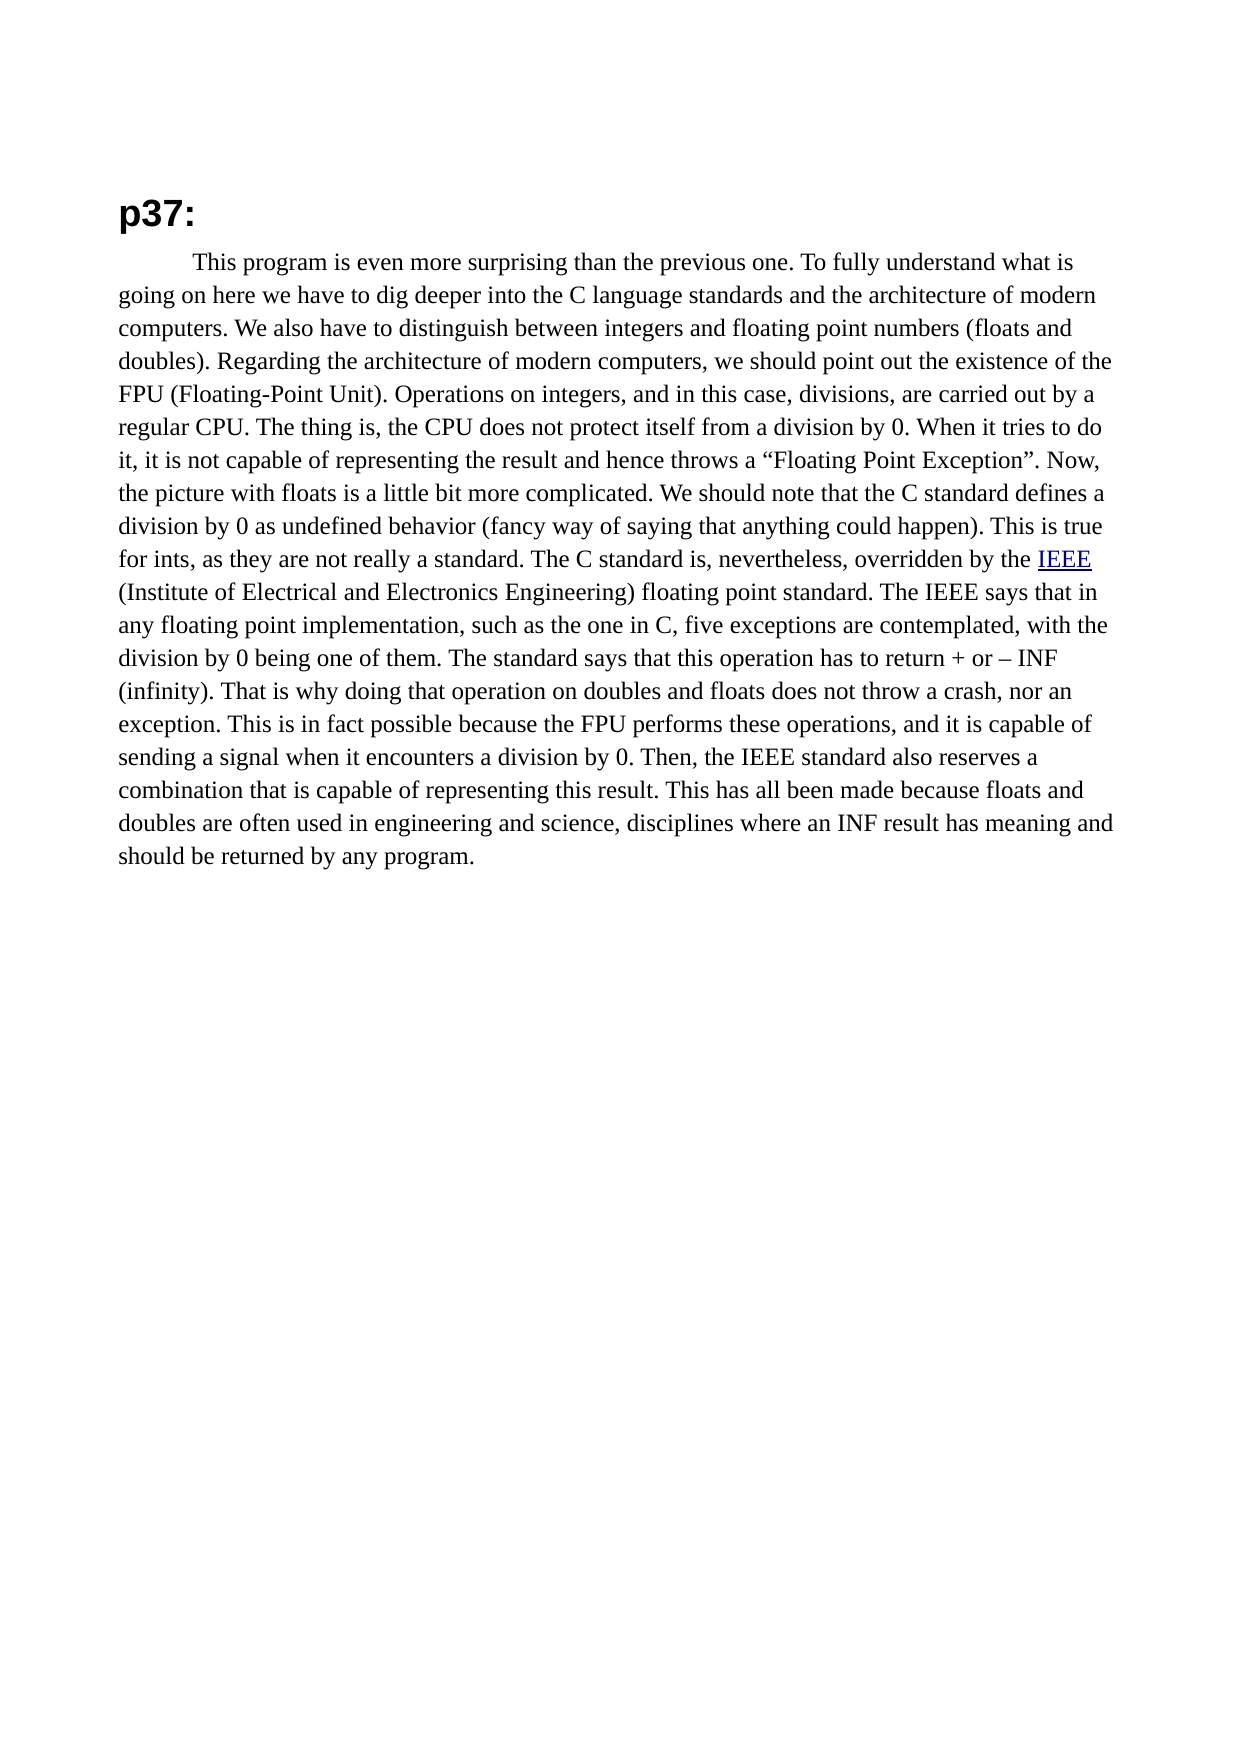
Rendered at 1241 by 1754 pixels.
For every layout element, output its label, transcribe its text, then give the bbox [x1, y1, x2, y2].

text This program is even more surprising than the previous one. To fully understand what is going on here we have to dig deeper into the C language standards and the architecture of modern computers. We also have to distinguish between integers and floating point numbers (floats and doubles). Regarding the architecture of modern computers, we should point out the existence of the FPU (Floating-Point Unit). Operations on integers, and in this case, divisions, are carried out by a regular CPU. The thing is, the CPU does not protect itself from a division by 0. When it tries to do it, it is not capable of representing the result and hence throws a “Floating Point Exception”. Now, the picture with floats is a little bit more complicated. We should note that the C standard defines a division by 0 as undefined behavior (fancy way of saying that anything could happen). This is true for ints, as they are not really a standard. The C standard is, nevertheless, overridden by the IEEE (Institute of Electrical and Electronics Engineering) floating point standard. The IEEE says that in any floating point implementation, such as the one in C, five exceptions are contemplated, with the division by 0 being one of them. The standard says that this operation has to return + or – INF (infinity). That is why doing that operation on doubles and floats does not throw a crash, nor an exception. This is in fact possible because the FPU performs these operations, and it is capable of sending a signal when it encounters a division by 0. Then, the IEEE standard also reserves a combination that is capable of representing this result. This has all been made because floats and doubles are often used in engineering and science, disciplines where an INF result has meaning and should be returned by any program. [118, 247, 1122, 870]
subtitle p37: [118, 191, 1122, 234]
